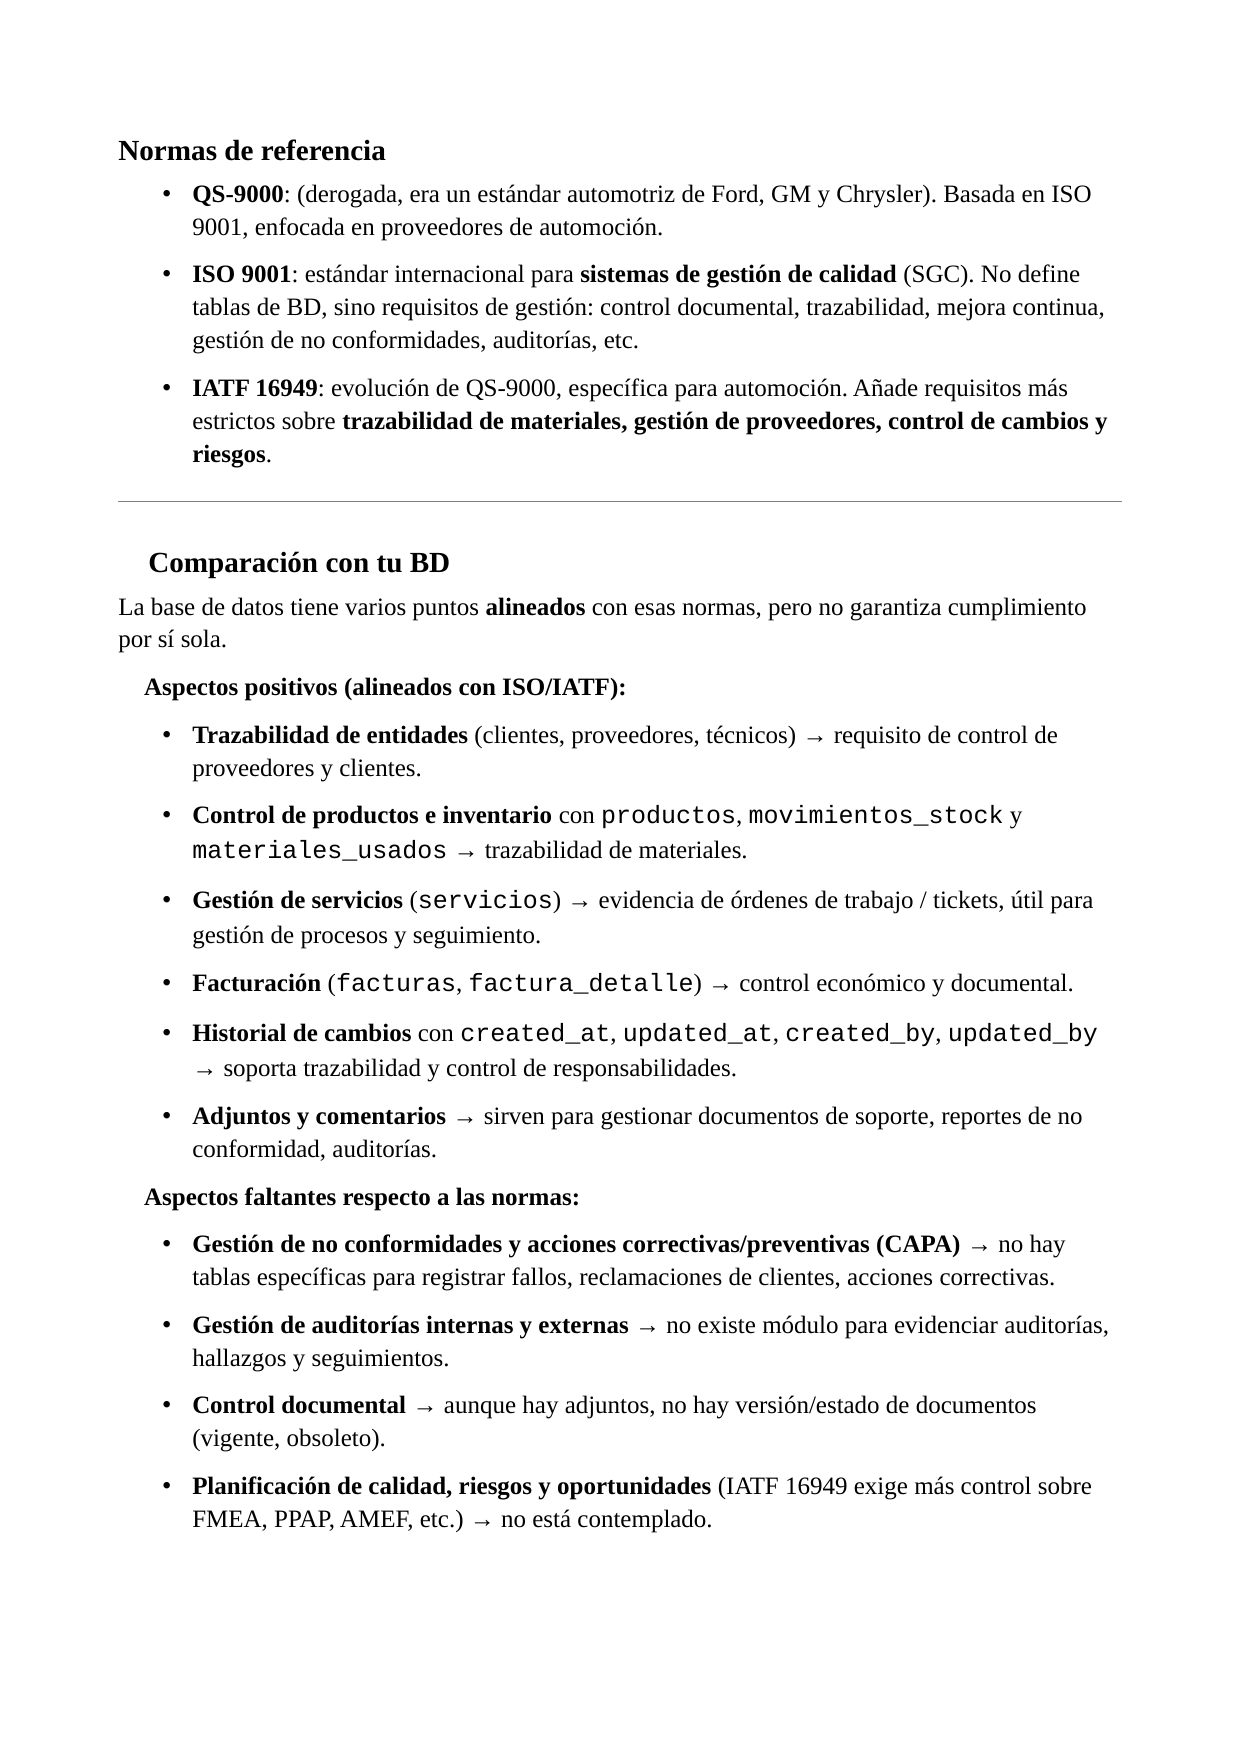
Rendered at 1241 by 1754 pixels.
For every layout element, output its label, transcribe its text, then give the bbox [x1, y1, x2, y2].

subtitle 🔎 Comparación con tu BD [118, 546, 1122, 579]
list Control documental → aunque hay adjuntos, no hay versión/estado de documentos (vigente, obsoleto). [162, 1390, 1122, 1452]
list Control de productos e inventario con productos, movimientos_stock y materiales_usados → trazabilidad de materiales. [162, 800, 1122, 866]
subtitle Normas de referencia [118, 133, 1122, 166]
list QS-9000: (derogada, era un estándar automotriz de Ford, GM y Chrysler). Basada en ISO 9001, enfocada en proveedores de automoción. [162, 179, 1122, 241]
text ✅ Aspectos positivos (alineados con ISO/IATF): [118, 672, 1122, 701]
list Planificación de calidad, riesgos y oportunidades (IATF 16949 exige más control sobre FMEA, PPAP, AMEF, etc.) → no está contemplado. [162, 1471, 1122, 1533]
list Adjuntos y comentarios → sirven para gestionar documentos de soporte, reportes de no conformidad, auditorías. [162, 1101, 1122, 1163]
list IATF 16949: evolución de QS-9000, específica para automoción. Añade requisitos más estrictos sobre trazabilidad de materiales, gestión de proveedores, control de cambios y riesgos. [162, 373, 1122, 468]
list Gestión de auditorías internas y externas → no existe módulo para evidenciar auditorías, hallazgos y seguimientos. [162, 1310, 1122, 1372]
list ISO 9001: estándar internacional para sistemas de gestión de calidad (SGC). No define tablas de BD, sino requisitos de gestión: control documental, trazabilidad, mejora continua, gestión de no conformidades, auditorías, etc. [162, 259, 1122, 354]
text ❌ Aspectos faltantes respecto a las normas: [118, 1182, 1122, 1210]
list Gestión de servicios (servicios) → evidencia de órdenes de trabajo / tickets, útil para gestión de procesos y seguimiento. [162, 886, 1122, 949]
list Historial de cambios con created_at, updated_at, created_by, updated_by → soporta trazabilidad y control de responsabilidades. [162, 1018, 1122, 1082]
text La base de datos tiene varios puntos alineados con esas normas, pero no garantiza cumplimiento por sí sola. [118, 592, 1122, 653]
list Gestión de no conformidades y acciones correctivas/preventivas (CAPA) → no hay tablas específicas para registrar fallos, reclamaciones de clientes, acciones correctivas. [162, 1229, 1122, 1291]
list Trazabilidad de entidades (clientes, proveedores, técnicos) → requisito de control de proveedores y clientes. [162, 720, 1122, 782]
list Facturación (facturas, factura_detalle) → control económico y documental. [162, 968, 1122, 999]
